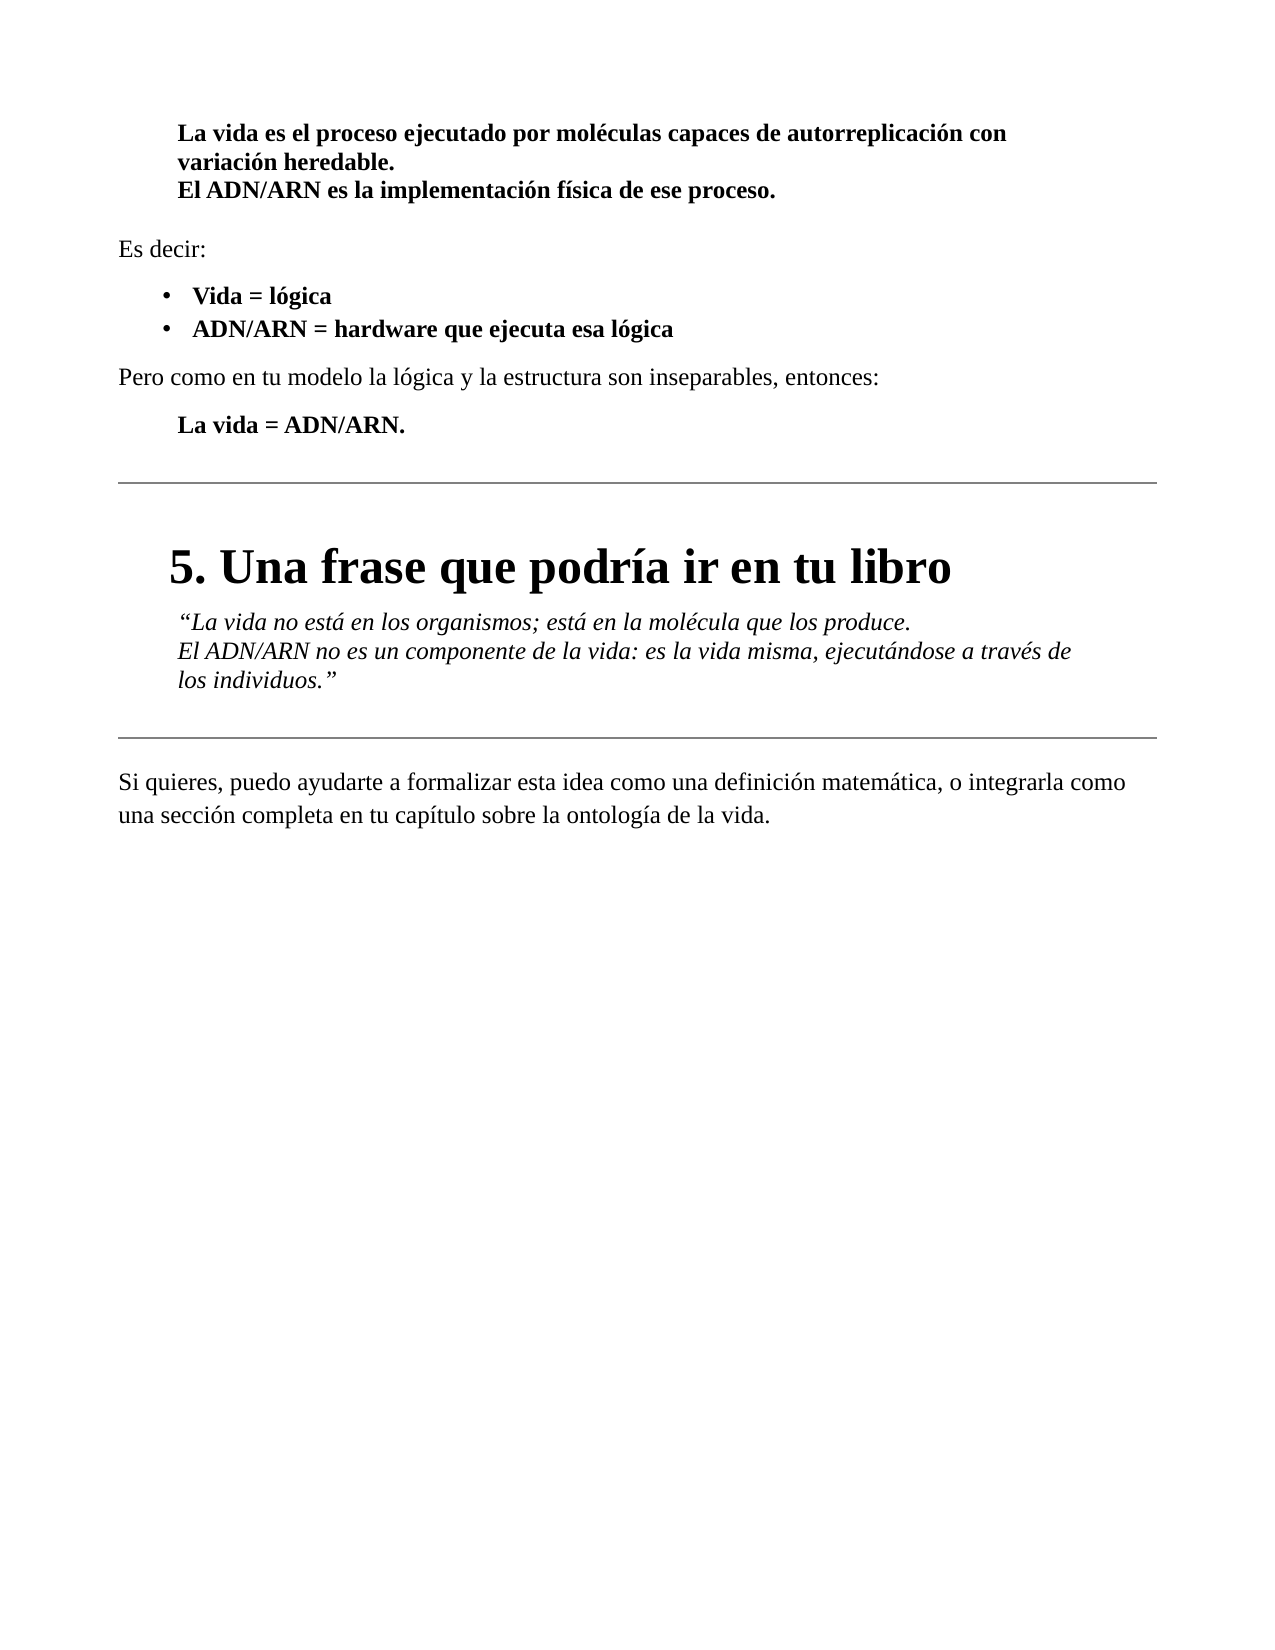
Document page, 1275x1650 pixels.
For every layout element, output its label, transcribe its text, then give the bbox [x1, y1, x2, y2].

text Si quieres, puedo ayudarte a formalizar esta idea como una definición matemática, o integrarla como una sección completa en tu capítulo sobre la ontología de la vida. [118, 767, 1157, 829]
text Es decir: [118, 234, 1157, 263]
text La vida = ADN/ARN. [177, 410, 1098, 438]
subtitle 🌱 5. Una frase que podría ir en tu libro [118, 537, 1157, 595]
text Pero como en tu modelo la lógica y la estructura son inseparables, entonces: [118, 362, 1157, 391]
list ADN/ARN = hardware que ejecuta esa lógica [162, 314, 1157, 343]
text “La vida no está en los organismos; está en la molécula que los produce. El ADN/ARN no es un componente de la vida: es la vida misma, ejecutándose a través de los individuos.” [177, 607, 1098, 693]
text La vida es el proceso ejecutado por moléculas capaces de autorreplicación con variación heredable. El ADN/ARN es la implementación física de ese proceso. [177, 118, 1098, 204]
list Vida = lógica [162, 281, 1157, 310]
